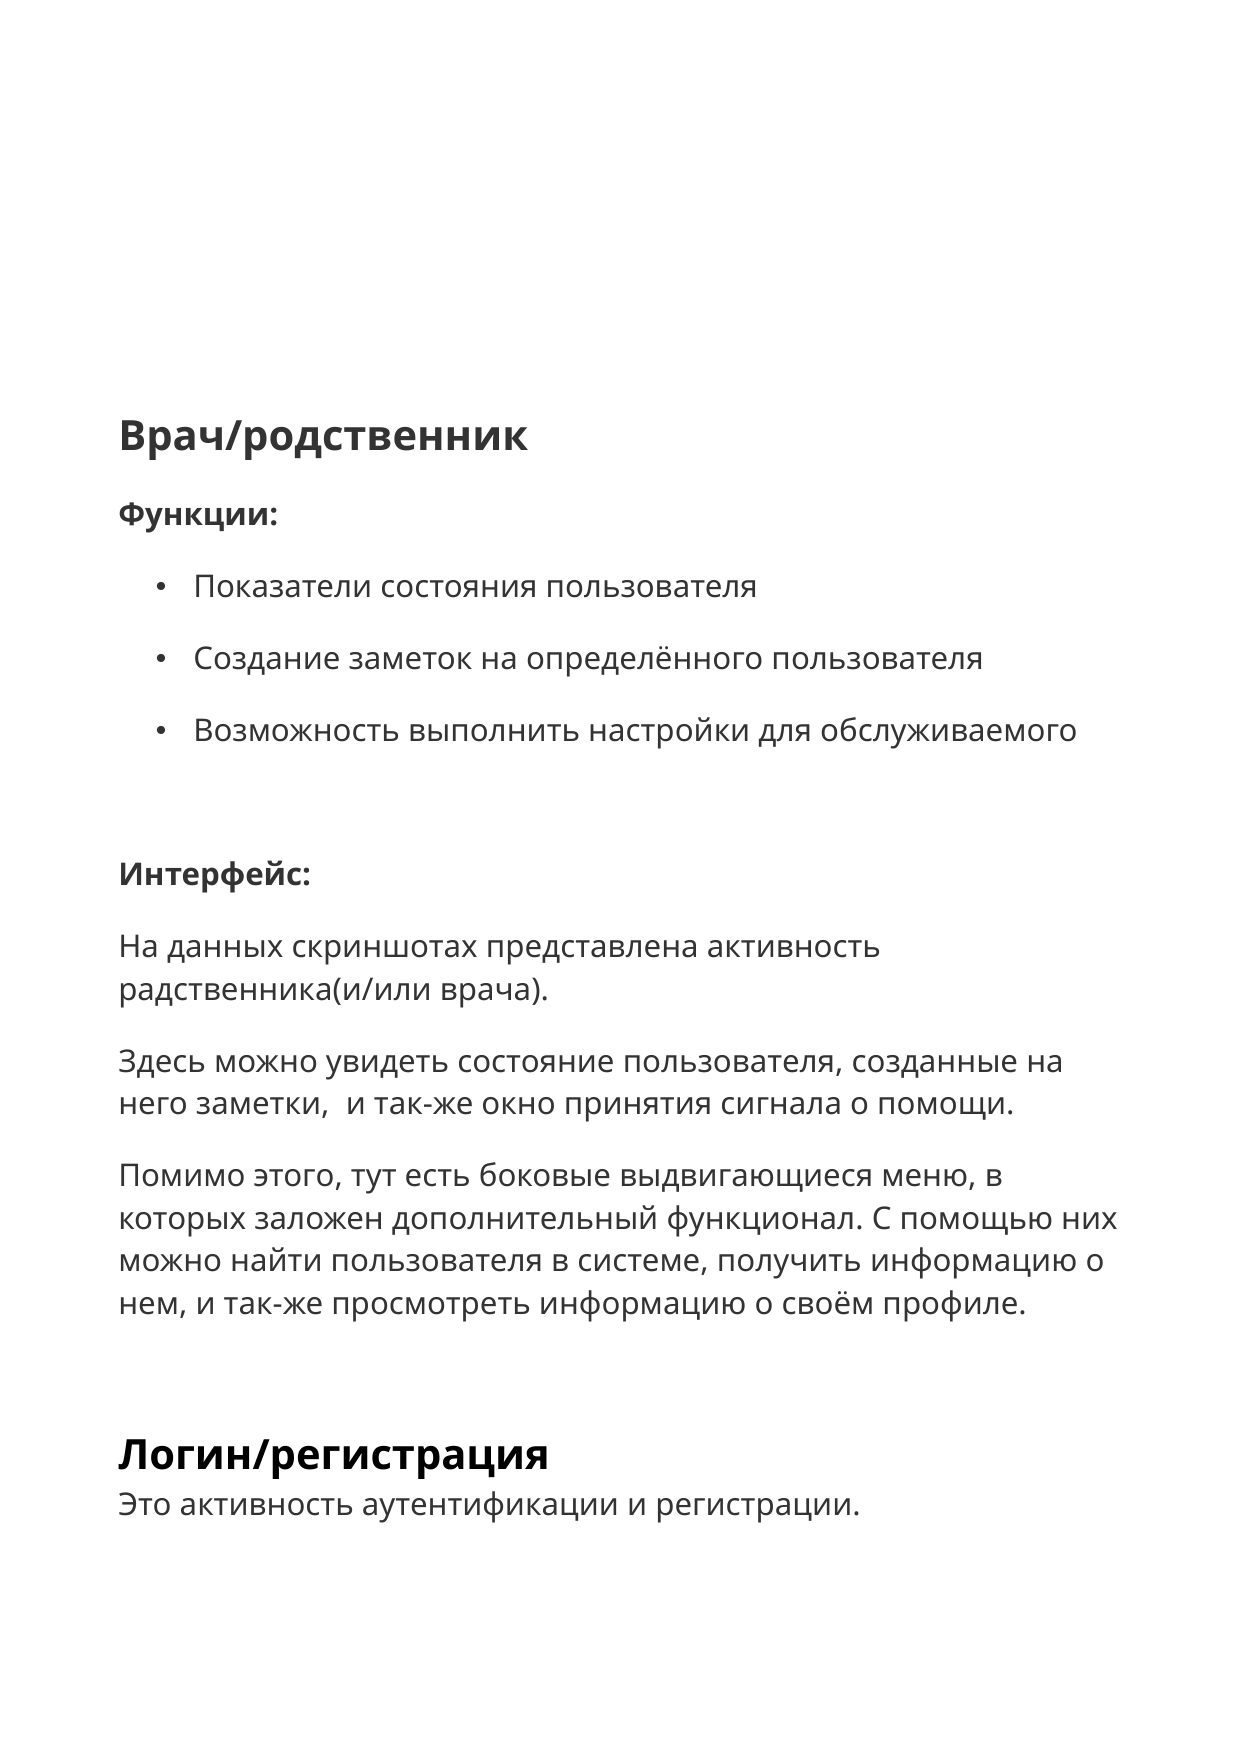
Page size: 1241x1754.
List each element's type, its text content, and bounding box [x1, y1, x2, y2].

text На данных скриншотах представлена активность радственника(и/или врача). [118, 924, 1122, 1009]
text Интерфейс: [118, 852, 1122, 895]
text Функции: [118, 492, 1122, 535]
text Здесь можно увидеть состояние пользователя, созданные на него заметки, и так-же окно принятия сигнала о помощи. [118, 1039, 1122, 1124]
text Помимо этого, тут есть боковые выдвигающиеся меню, в которых заложен дополнительный функционал. С помощью них можно найти пользователя в системе, получить информацию о нем, и так-же просмотреть информацию о своём профиле. [118, 1153, 1122, 1324]
list Возможность выполнить настройки для обслуживаемого [156, 708, 1122, 751]
text Это активность аутентификации и регистрации. [118, 1482, 1122, 1524]
text Логин/регистрация [118, 1425, 1122, 1482]
text Врач/родственник [118, 406, 1122, 463]
list Создание заметок на определённого пользователя [156, 636, 1122, 679]
list Показатели состояния пользователя [156, 564, 1122, 607]
